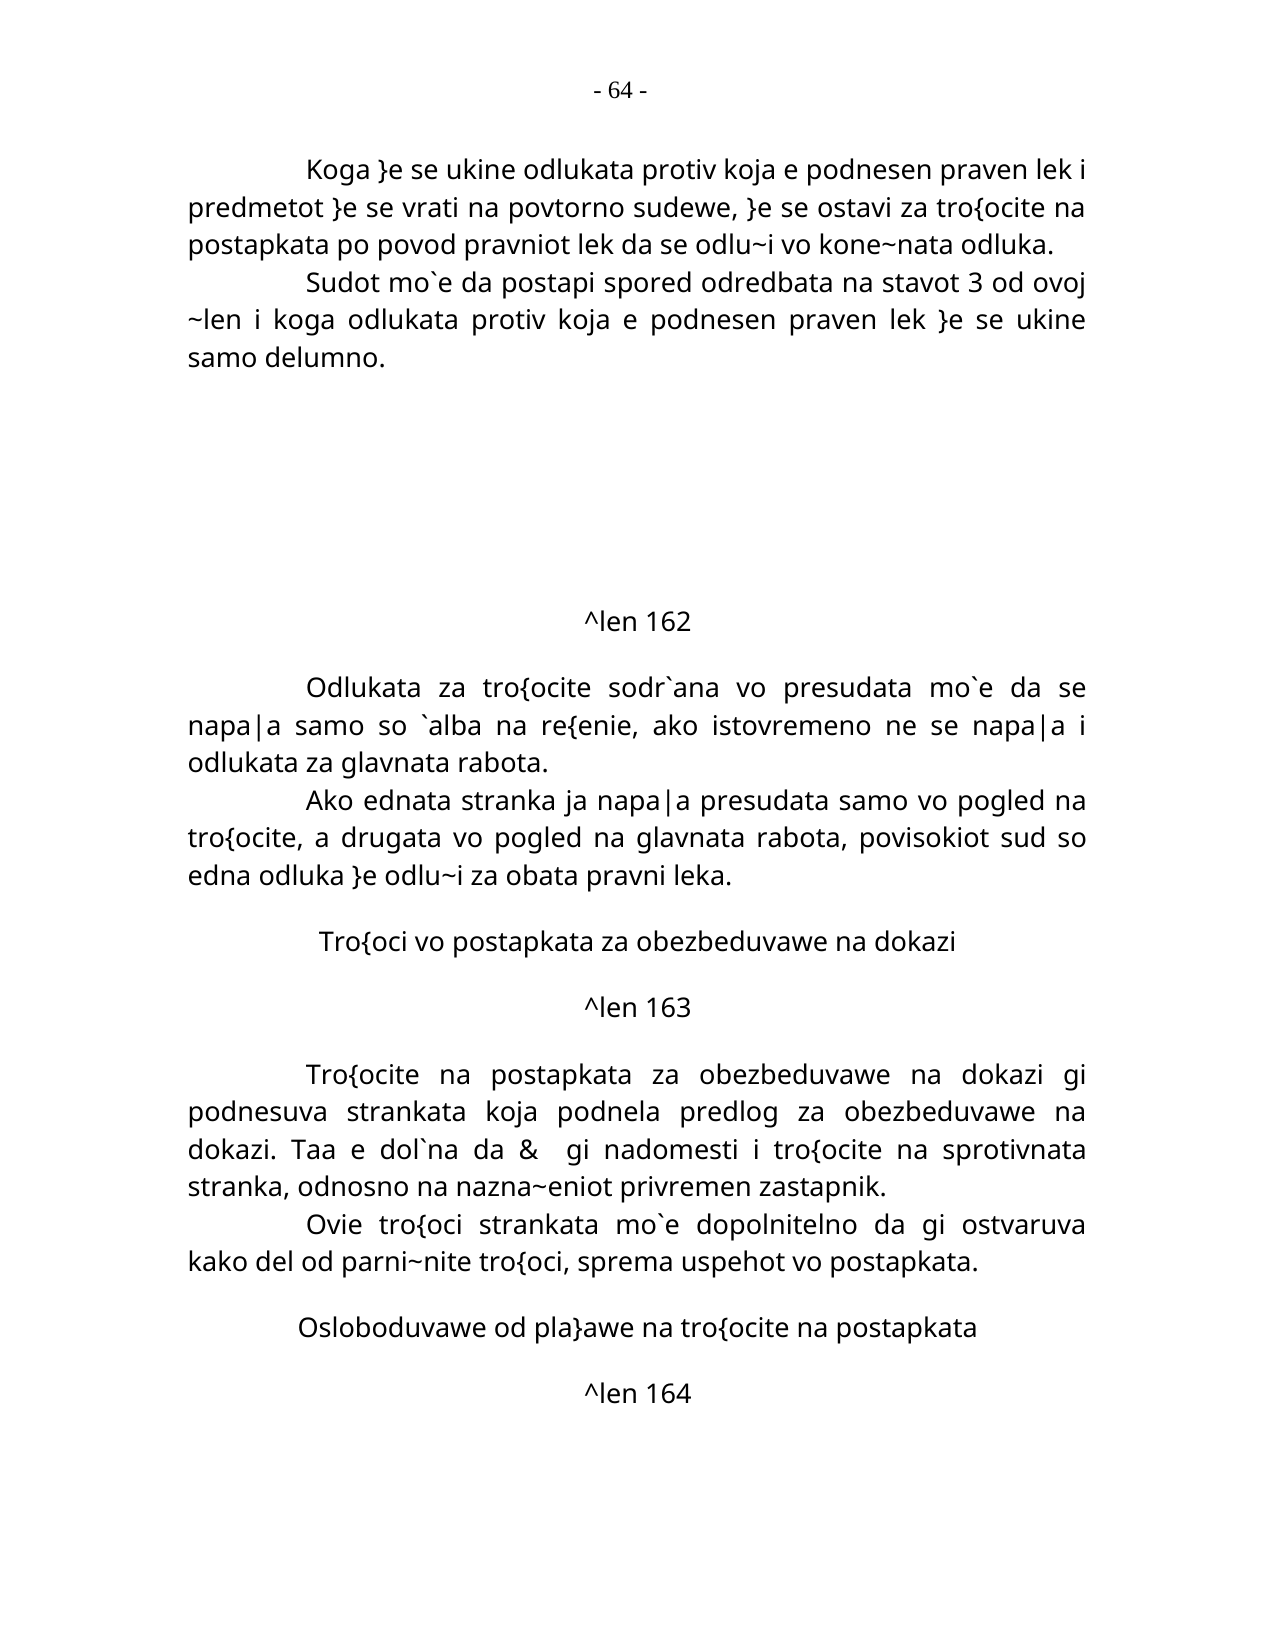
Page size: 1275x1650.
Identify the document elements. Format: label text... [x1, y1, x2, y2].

text Tro{ocite na postapkata za obezbeduvawe na dokazi gi podnesuva strankata koja podnela predlog za obezbeduvawe na dokazi. Taa e dol`na da & gi nadomesti i tro{ocite na sprotivnata stranka, odnosno na nazna~eniot privremen zastapnik. [187, 1054, 1087, 1204]
text Osloboduvawe od pla}awe na tro{ocite na postapkata [187, 1309, 1087, 1346]
text Sudot mo`e da postapi spored odredbata na stavot 3 od ovoj ~len i koga odlukata protiv koja e podnesen praven lek }e se ukine samo delumno. [187, 262, 1087, 375]
text Odlukata za tro{ocite sodr`ana vo presudata mo`e da se napa|a samo so `alba na re{enie, ako istovremeno ne se napa|a i odlukata za glavnata rabota. [187, 668, 1087, 781]
text Koga }e se ukine odlukata protiv koja e podnesen praven lek i predmetot }e se vrati na povtorno sudewe, }e se ostavi za tro{ocite na postapkata po povod pravniot lek da se odlu~i vo kone~nata odluka. [187, 150, 1087, 262]
text Ako ednata stranka ja napa|a presudata samo vo pogled na tro{ocite, a drugata vo pogled na glavnata rabota, povisokiot sud so edna odluka }e odlu~i za obata pravni leka. [187, 781, 1087, 893]
text ^len 163 [187, 988, 1087, 1025]
text ^len 162 [187, 602, 1087, 639]
text ^len 164 [187, 1375, 1087, 1412]
text Ovie tro{oci strankata mo`e dopolnitelno da gi ostvaruva kako del od parni~nite tro{oci, sprema uspehot vo postapkata. [187, 1204, 1087, 1279]
text Tro{oci vo postapkata za obezbeduvawe na dokazi [187, 922, 1087, 959]
